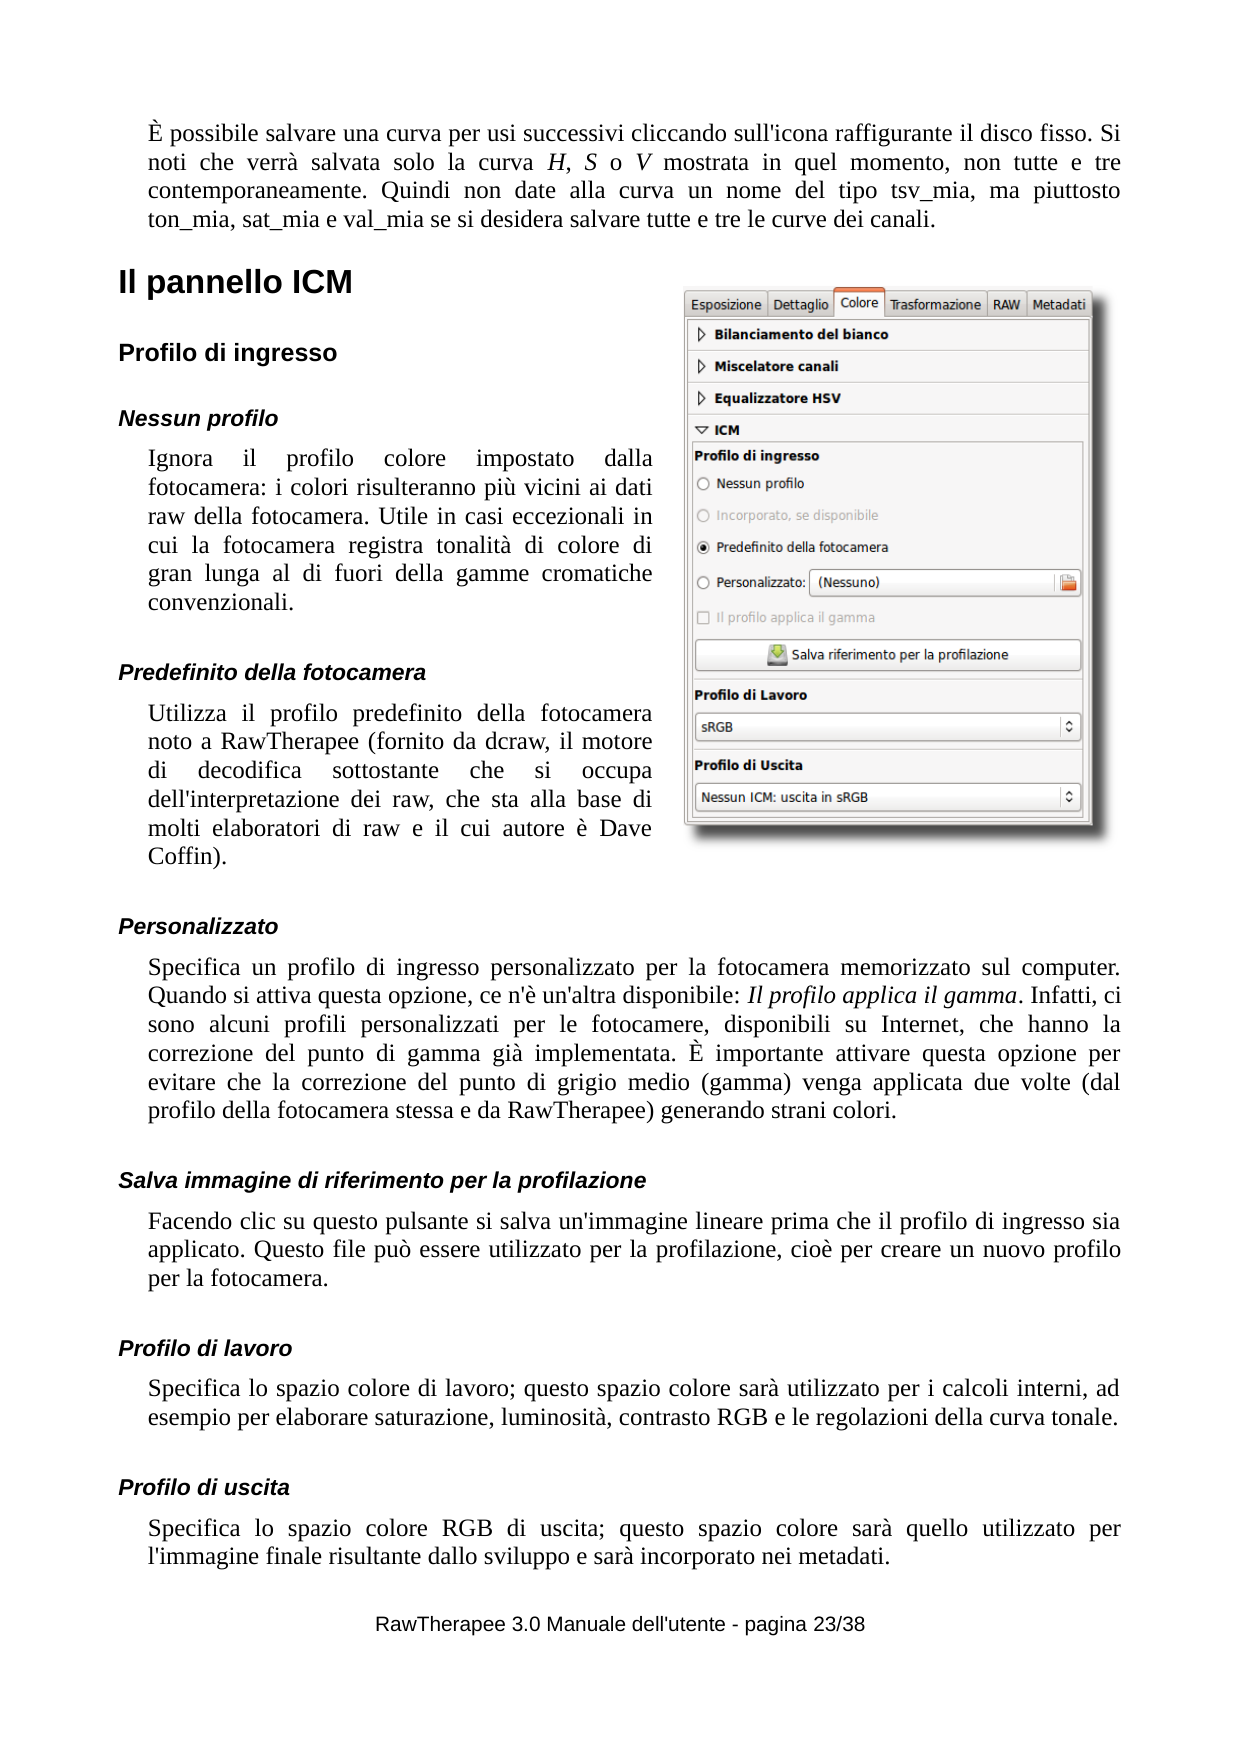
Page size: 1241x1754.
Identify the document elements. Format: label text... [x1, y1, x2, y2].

text Specifica lo spazio colore RGB di uscita; questo spazio colore sarà quello utilizzato per l'immagine finale risultante dallo sviluppo e sarà incorporato nei metadati. [148, 1513, 1122, 1570]
subtitle Profilo di ingresso [118, 338, 682, 367]
subtitle Profilo di uscita [118, 1474, 1122, 1500]
subtitle Profilo di lavoro [118, 1335, 1122, 1361]
text Utilizza il profilo predefinito della fotocamera noto a RawTherapee (fornito da dcraw, il motore di decodifica sottostante che si occupa dell'interpretazione dei raw, che sta alla base di molti elaboratori di raw e il cui autore è Dave Coffin). [148, 698, 1122, 870]
subtitle Predefinito della fotocamera [118, 659, 682, 685]
subtitle Il pannello ICM [118, 263, 1122, 301]
subtitle Personalizzato [118, 913, 1122, 939]
text Specifica un profilo di ingresso personalizzato per la fotocamera memorizzato sul computer. Quando si attiva questa opzione, ce n'è un'altra disponibile: Il profilo applica il gamma. Infatti, ci sono alcuni profili personalizzati per le fotocamere, disponibili su Internet, che hanno la correzione del punto di gamma già implementata. È importante attivare questa opzione per evitare che la correzione del punto di grigio medio (gamma) venga applicata due volte (dal profilo della fotocamera stessa e da RawTherapee) generando strani colori. [148, 952, 1122, 1124]
picture [682, 285, 1118, 852]
subtitle Nessun profilo [118, 405, 682, 431]
text Ignora il profilo colore impostato dalla fotocamera: i colori risulteranno più vicini ai dati raw della fotocamera. Utile in casi eccezionali in cui la fotocamera registra tonalità di colore di gran lunga al di fuori della gamme cromatiche convenzionali. [148, 443, 682, 616]
text Facendo clic su questo pulsante si salva un'immagine lineare prima che il profilo di ingresso sia applicato. Questo file può essere utilizzato per la profilazione, cioè per creare un nuovo profilo per la fotocamera. [148, 1206, 1122, 1292]
subtitle Salva immagine di riferimento per la profilazione [118, 1167, 1122, 1193]
text È possibile salvare una curva per usi successivi cliccando sull'icona raffigurante il disco fisso. Si noti che verrà salvata solo la curva H, S o V mostrata in quel momento, non tutte e tre contemporaneamente. Quindi non date alla curva un nome del tipo tsv_mia, ma piuttosto ton_mia, sat_mia e val_mia se si desidera salvare tutte e tre le curve dei canali. [148, 118, 1122, 233]
text Specifica lo spazio colore di lavoro; questo spazio colore sarà utilizzato per i calcoli interni, ad esempio per elaborare saturazione, luminosità, contrasto RGB e le regolazioni della curva tonale. [148, 1373, 1122, 1431]
